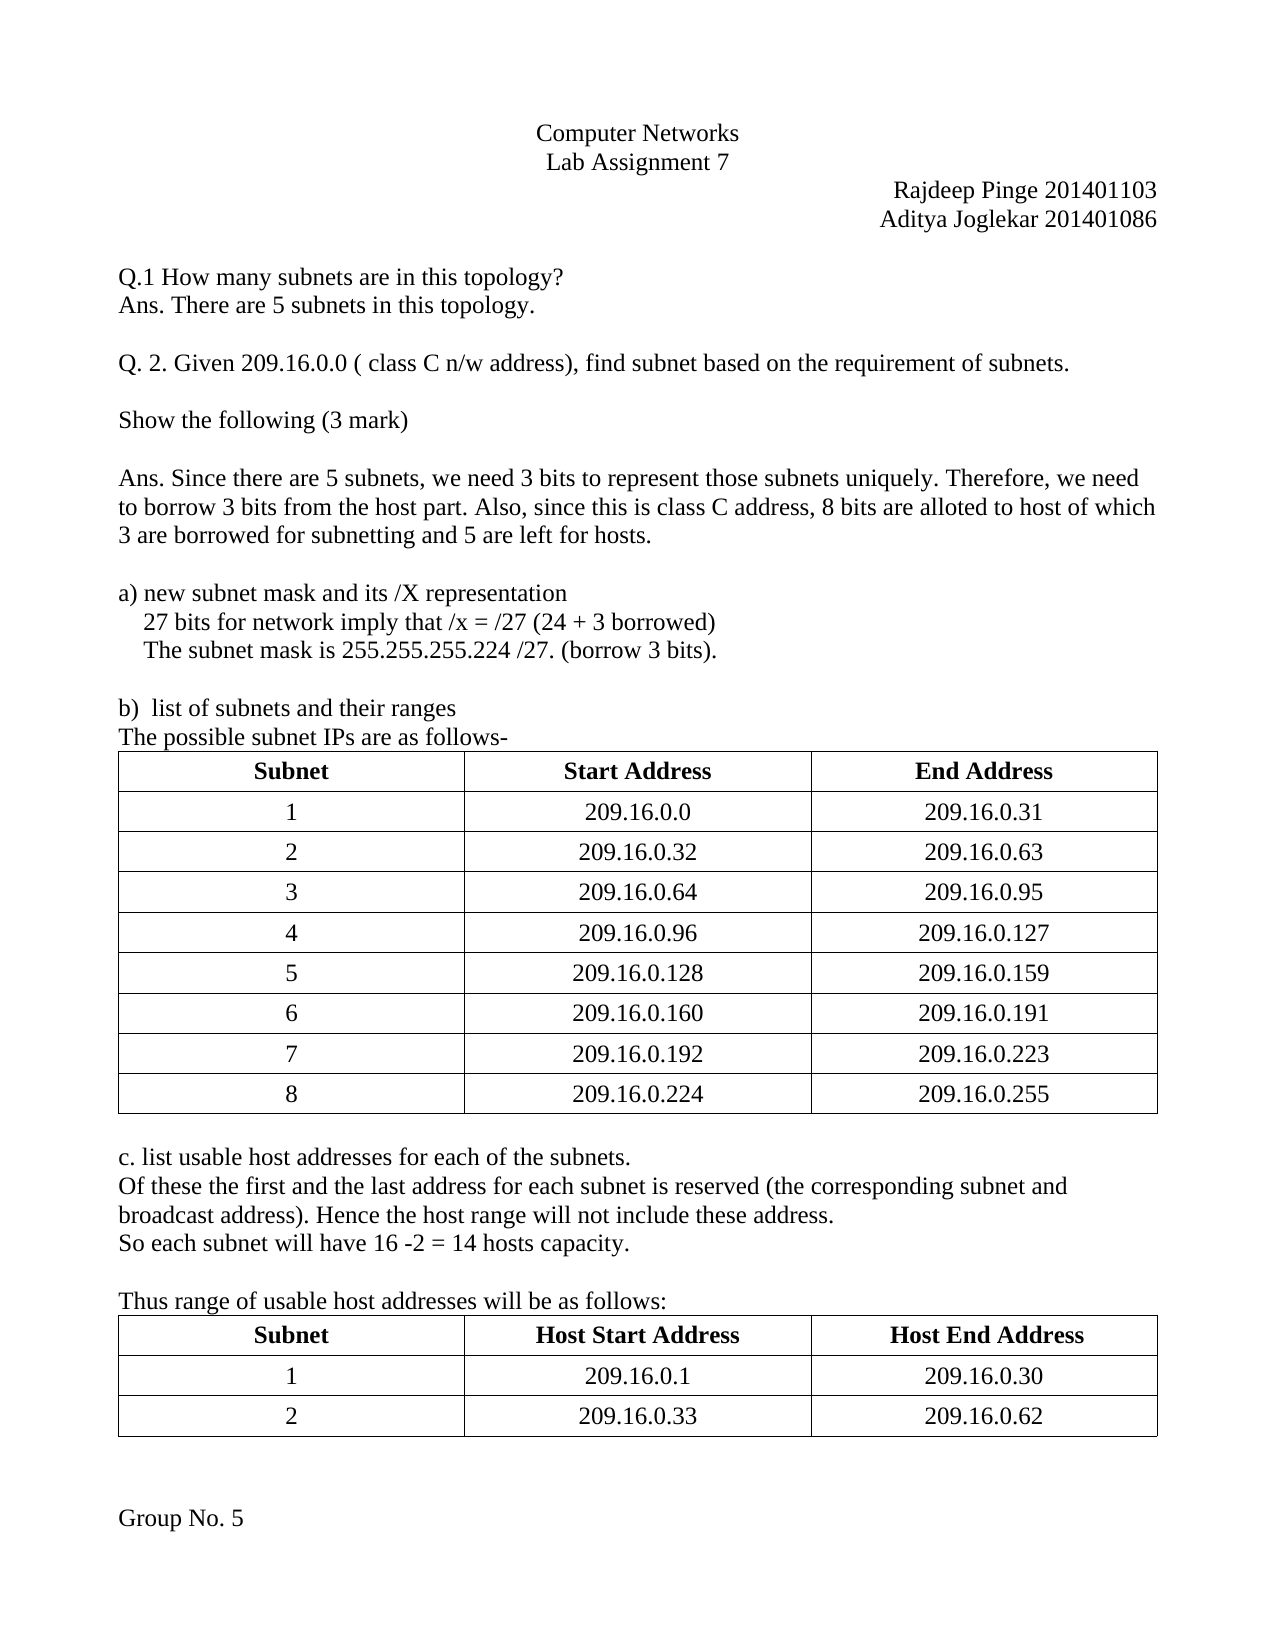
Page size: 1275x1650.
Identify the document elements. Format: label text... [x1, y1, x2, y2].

table_cell 7 [119, 1034, 464, 1073]
table_header End Address [812, 752, 1157, 791]
text Ans. Since there are 5 subnets, we need 3 bits to represent those subnets uniquely. Therefore, we need to borrow 3 bits from the host part. Also, since this is class C address, 8 bits are alloted to host of which 3 are borrowed for subnetting and 5 are left for hosts. [118, 463, 1157, 549]
table_cell 2 [119, 1396, 464, 1436]
table_cell 209.16.0.255 [812, 1074, 1157, 1113]
table_header Subnet [119, 1316, 464, 1355]
table_cell 1 [119, 792, 464, 831]
text Show the following (3 mark) [118, 406, 1157, 434]
table_cell 209.16.0.192 [465, 1034, 811, 1073]
table_header Host Start Address [465, 1316, 811, 1355]
table_cell 209.16.0.160 [465, 994, 811, 1033]
table_header Subnet [119, 752, 464, 791]
table_cell 8 [119, 1074, 464, 1113]
text a) new subnet mask and its /X representation [118, 578, 1157, 607]
table_cell 209.16.0.223 [812, 1034, 1157, 1073]
text Thus range of usable host addresses will be as follows: [118, 1286, 1157, 1315]
table_header Host End Address [812, 1316, 1157, 1355]
table_cell 6 [119, 994, 464, 1033]
table_cell 209.16.0.64 [465, 872, 811, 912]
text b) list of subnets and their ranges [118, 693, 1157, 722]
table_cell 209.16.0.62 [812, 1396, 1157, 1436]
table_cell 209.16.0.96 [465, 913, 811, 952]
table_cell 209.16.0.159 [812, 953, 1157, 993]
table_cell 4 [119, 913, 464, 952]
text Of these the first and the last address for each subnet is reserved (the corresponding subnet and broadcast address). Hence the host range will not include these address. [118, 1171, 1157, 1228]
table_cell 3 [119, 872, 464, 912]
text 27 bits for network imply that /x = /27 (24 + 3 borrowed) [118, 607, 1157, 636]
table_cell 209.16.0.127 [812, 913, 1157, 952]
table_cell 209.16.0.30 [812, 1356, 1157, 1395]
text Rajdeep Pinge 201401103 [118, 176, 1157, 204]
text Computer Networks [118, 118, 1157, 147]
text c. list usable host addresses for each of the subnets. [118, 1142, 1157, 1171]
table_cell 209.16.0.128 [465, 953, 811, 993]
table_cell 2 [119, 832, 464, 871]
text Aditya Joglekar 201401086 [118, 204, 1157, 233]
table_cell 5 [119, 953, 464, 993]
table_cell 209.16.0.95 [812, 872, 1157, 912]
table_cell 209.16.0.1 [465, 1356, 811, 1395]
text Q. 2. Given 209.16.0.0 ( class C n/w address), find subnet based on the requirement of subnets. [118, 348, 1157, 377]
text So each subnet will have 16 -2 = 14 hosts capacity. [118, 1228, 1157, 1257]
table_cell 209.16.0.63 [812, 832, 1157, 871]
table_cell 209.16.0.191 [812, 994, 1157, 1033]
text The possible subnet IPs are as follows- [118, 722, 1157, 751]
table_cell 209.16.0.224 [465, 1074, 811, 1113]
table_cell 209.16.0.0 [465, 792, 811, 831]
text Lab Assignment 7 [118, 147, 1157, 176]
table_cell 209.16.0.31 [812, 792, 1157, 831]
text The subnet mask is 255.255.255.224 /27. (borrow 3 bits). [118, 636, 1157, 664]
table_cell 209.16.0.32 [465, 832, 811, 871]
text Q.1 How many subnets are in this topology? [118, 262, 1157, 291]
text Ans. There are 5 subnets in this topology. [118, 291, 1157, 319]
table_cell 209.16.0.33 [465, 1396, 811, 1436]
table_header Start Address [465, 752, 811, 791]
table_cell 1 [119, 1356, 464, 1395]
